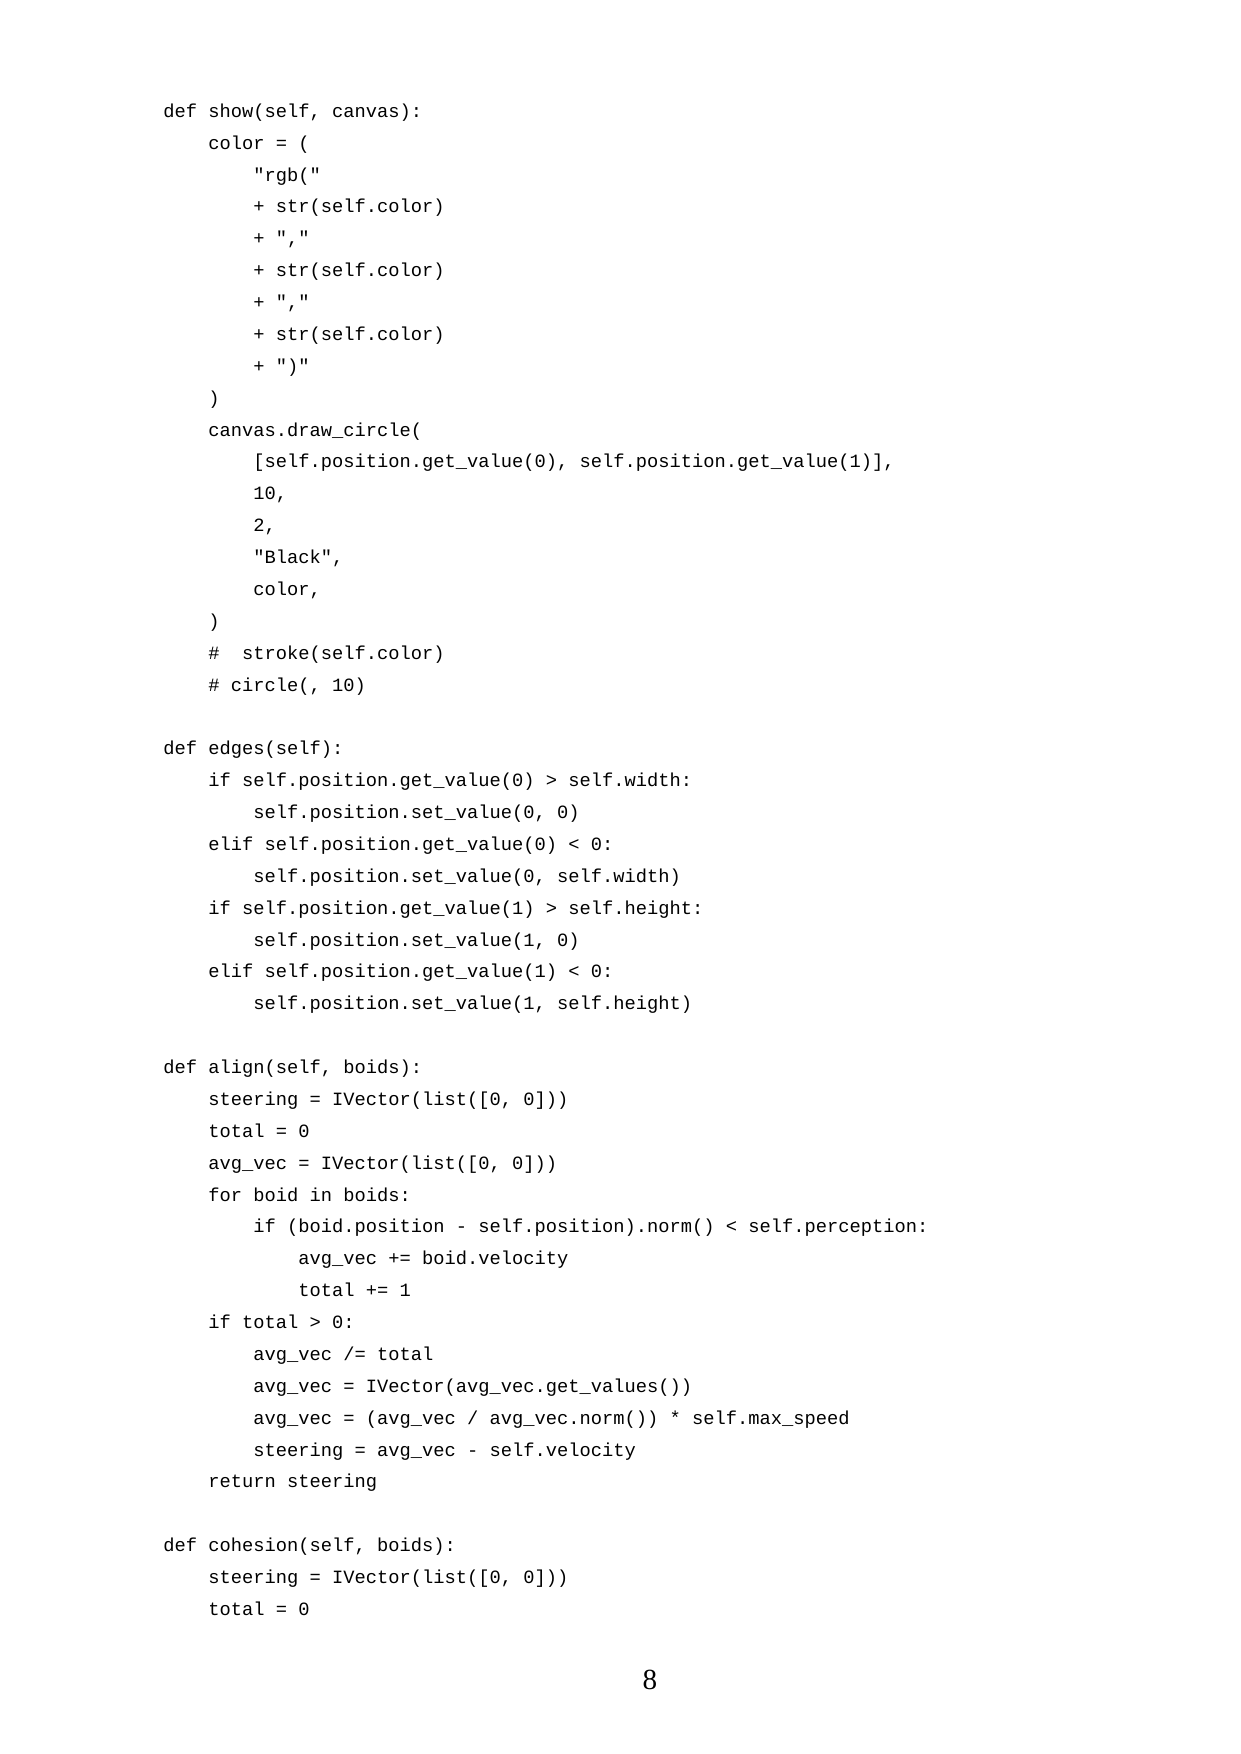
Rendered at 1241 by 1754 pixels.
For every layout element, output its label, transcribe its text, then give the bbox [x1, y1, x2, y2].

text avg_vec = IVector(list([0, 0])) [118, 1153, 1181, 1175]
text + ")" [118, 357, 1181, 378]
text ) [118, 388, 1181, 410]
text def align(self, boids): [118, 1058, 1181, 1079]
text return steering [118, 1472, 1181, 1493]
text total = 0 [118, 1122, 1181, 1143]
text + str(self.color) [118, 325, 1181, 346]
text elif self.position.get_value(1) < 0: [118, 962, 1181, 983]
text ) [118, 612, 1181, 633]
text canvas.draw_circle( [118, 420, 1181, 442]
text self.position.set_value(0, 0) [118, 803, 1181, 824]
text def show(self, canvas): [118, 102, 1181, 123]
text steering = IVector(list([0, 0])) [118, 1090, 1181, 1111]
text avg_vec /= total [118, 1345, 1181, 1366]
text if (boid.position - self.position).norm() < self.perception: [118, 1217, 1181, 1238]
text color, [118, 580, 1181, 601]
text [self.position.get_value(0), self.position.get_value(1)], [118, 452, 1181, 473]
text self.position.set_value(1, self.height) [118, 994, 1181, 1015]
text elif self.position.get_value(0) < 0: [118, 835, 1181, 856]
text "Black", [118, 548, 1181, 569]
text # circle(, 10) [118, 675, 1181, 697]
text avg_vec = (avg_vec / avg_vec.norm()) * self.max_speed [118, 1408, 1181, 1430]
text avg_vec = IVector(avg_vec.get_values()) [118, 1377, 1181, 1398]
text total += 1 [118, 1281, 1181, 1302]
text if self.position.get_value(0) > self.width: [118, 771, 1181, 792]
text for boid in boids: [118, 1185, 1181, 1207]
text def edges(self): [118, 739, 1181, 760]
text # stroke(self.color) [118, 643, 1181, 665]
text avg_vec += boid.velocity [118, 1249, 1181, 1270]
text color = ( [118, 133, 1181, 155]
text + str(self.color) [118, 197, 1181, 218]
text steering = avg_vec - self.velocity [118, 1440, 1181, 1462]
text self.position.set_value(1, 0) [118, 930, 1181, 952]
text def cohesion(self, boids): [118, 1536, 1181, 1557]
text if self.position.get_value(1) > self.height: [118, 898, 1181, 920]
text + str(self.color) [118, 261, 1181, 282]
text 10, [118, 484, 1181, 505]
text + "," [118, 229, 1181, 250]
text + "," [118, 293, 1181, 314]
text self.position.set_value(0, self.width) [118, 867, 1181, 888]
text 2, [118, 516, 1181, 537]
text steering = IVector(list([0, 0])) [118, 1568, 1181, 1589]
text if total > 0: [118, 1313, 1181, 1334]
text total = 0 [118, 1600, 1181, 1621]
text "rgb(" [118, 165, 1181, 187]
